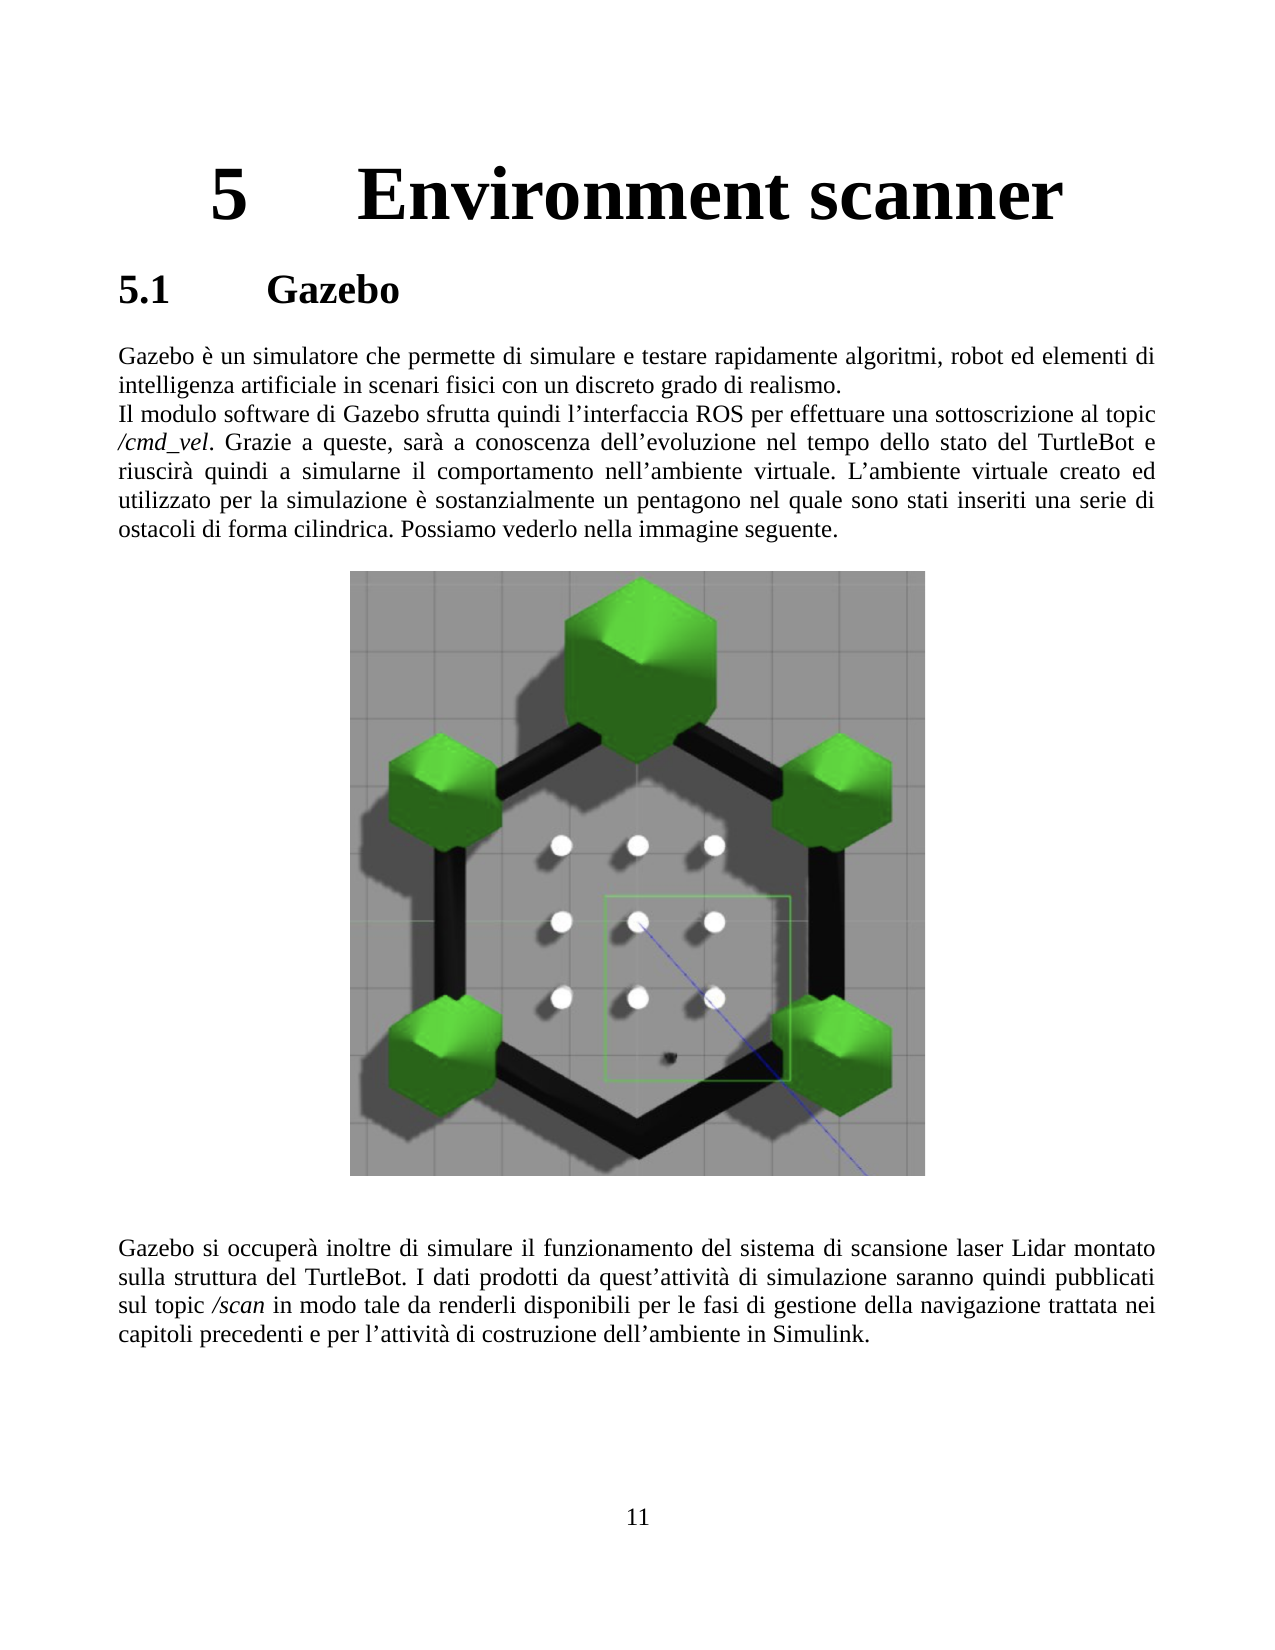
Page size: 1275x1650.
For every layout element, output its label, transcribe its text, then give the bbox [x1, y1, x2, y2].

subtitle 5.1 Gazebo [118, 264, 1157, 312]
text Il modulo software di Gazebo sfrutta quindi l’interfaccia ROS per effettuare una sottoscrizione al topic /cmd_vel. Grazie a queste, sarà a conoscenza dell’evoluzione nel tempo dello stato del TurtleBot e riuscirà quindi a simularne il comportamento nell’ambiente virtuale. L’ambiente virtuale creato ed utilizzato per la simulazione è sostanzialmente un pentagono nel quale sono stati inseriti una serie di ostacoli di forma cilindrica. Possiamo vederlo nella immagine seguente. [118, 399, 1157, 542]
text Gazebo si occuperà inoltre di simulare il funzionamento del sistema di scansione laser Lidar montato sulla struttura del TurtleBot. I dati prodotti da quest’attività di simulazione saranno quindi pubblicati sul topic /scan in modo tale da renderli disponibili per le fasi di gestione della navigazione trattata nei capitoli precedenti e per l’attività di costruzione dell’ambiente in Simulink. [118, 1233, 1157, 1348]
subtitle 5 Environment scanner [118, 148, 1157, 236]
text Gazebo è un simulatore che permette di simulare e testare rapidamente algoritmi, robot ed elementi di intelligenza artificiale in scenari fisici con un discreto grado di realismo. [118, 341, 1157, 399]
picture [350, 571, 926, 1176]
